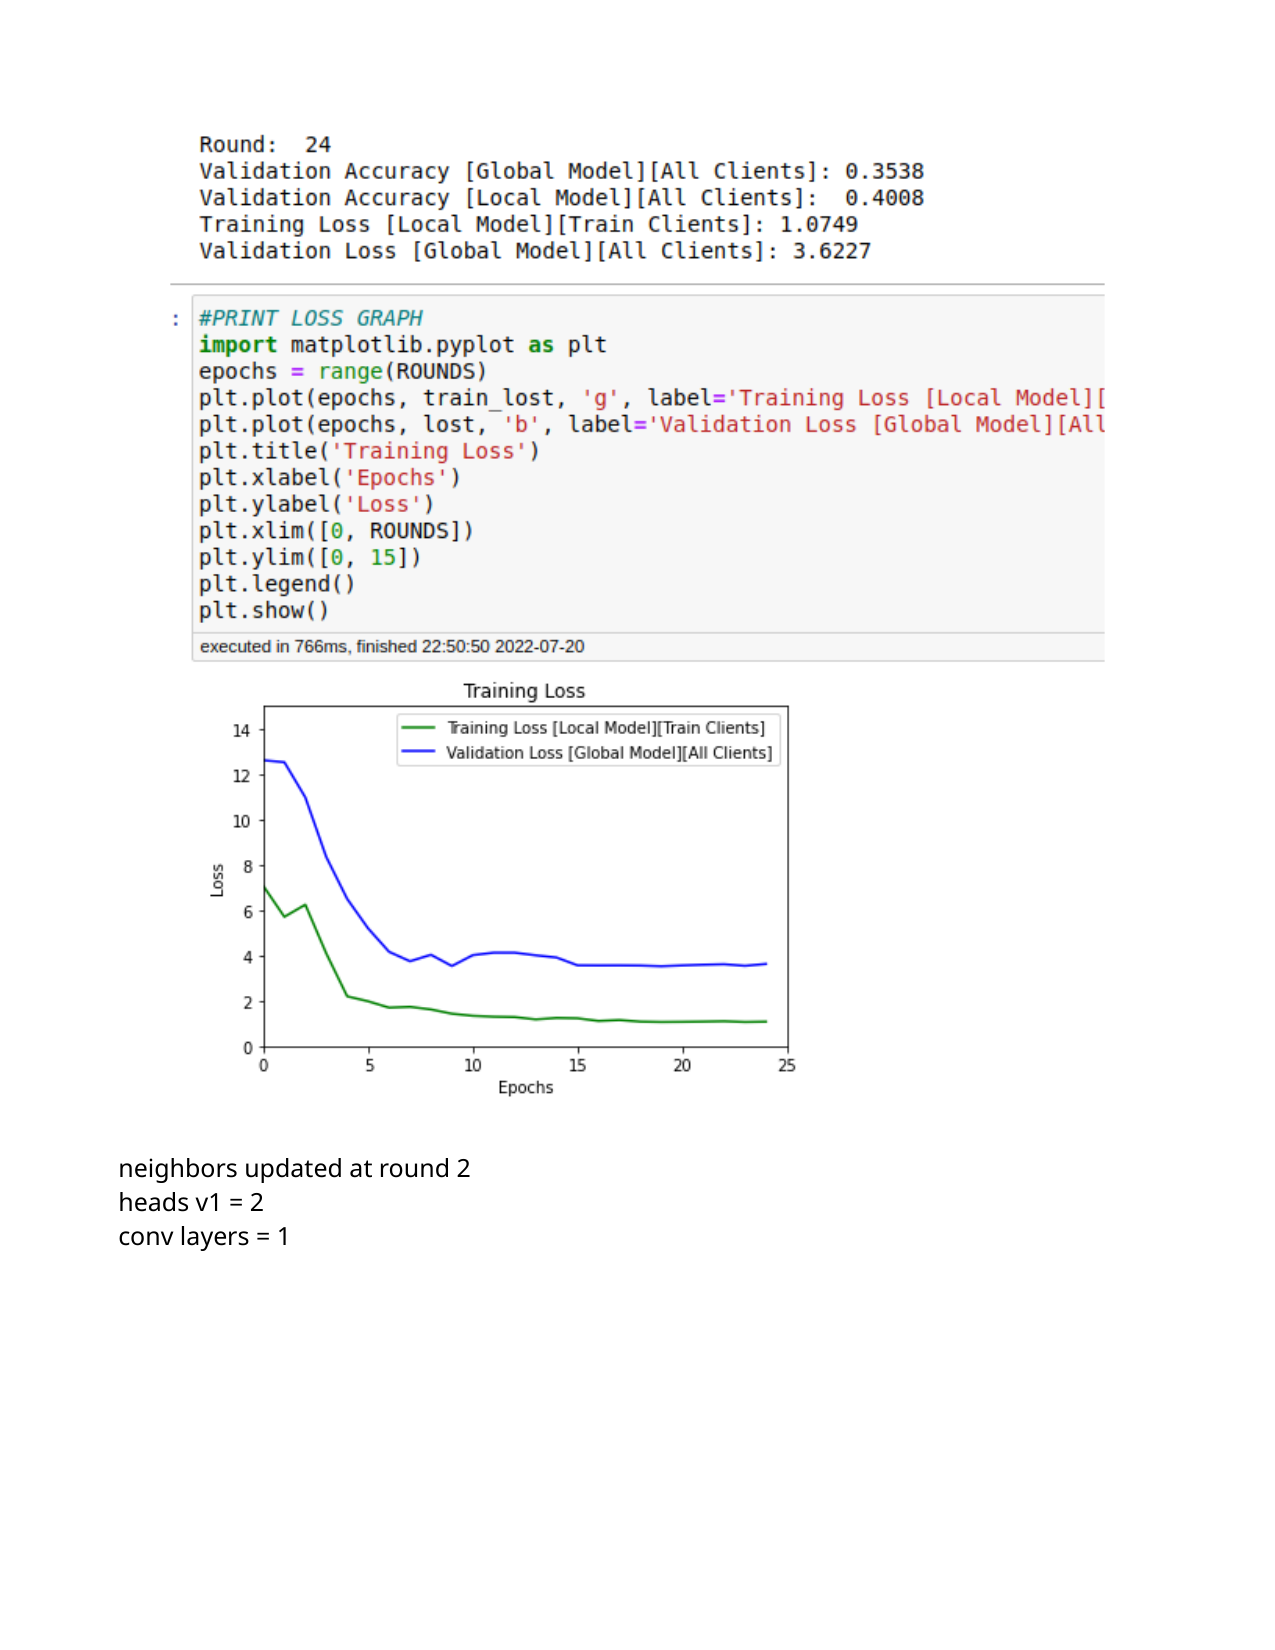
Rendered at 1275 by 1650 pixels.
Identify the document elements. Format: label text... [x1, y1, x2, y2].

text neighbors updated at round 2 [118, 1151, 1157, 1185]
picture [170, 118, 1105, 1117]
text heads v1 = 2 [118, 1185, 1157, 1219]
text conv layers = 1 [118, 1219, 1157, 1253]
